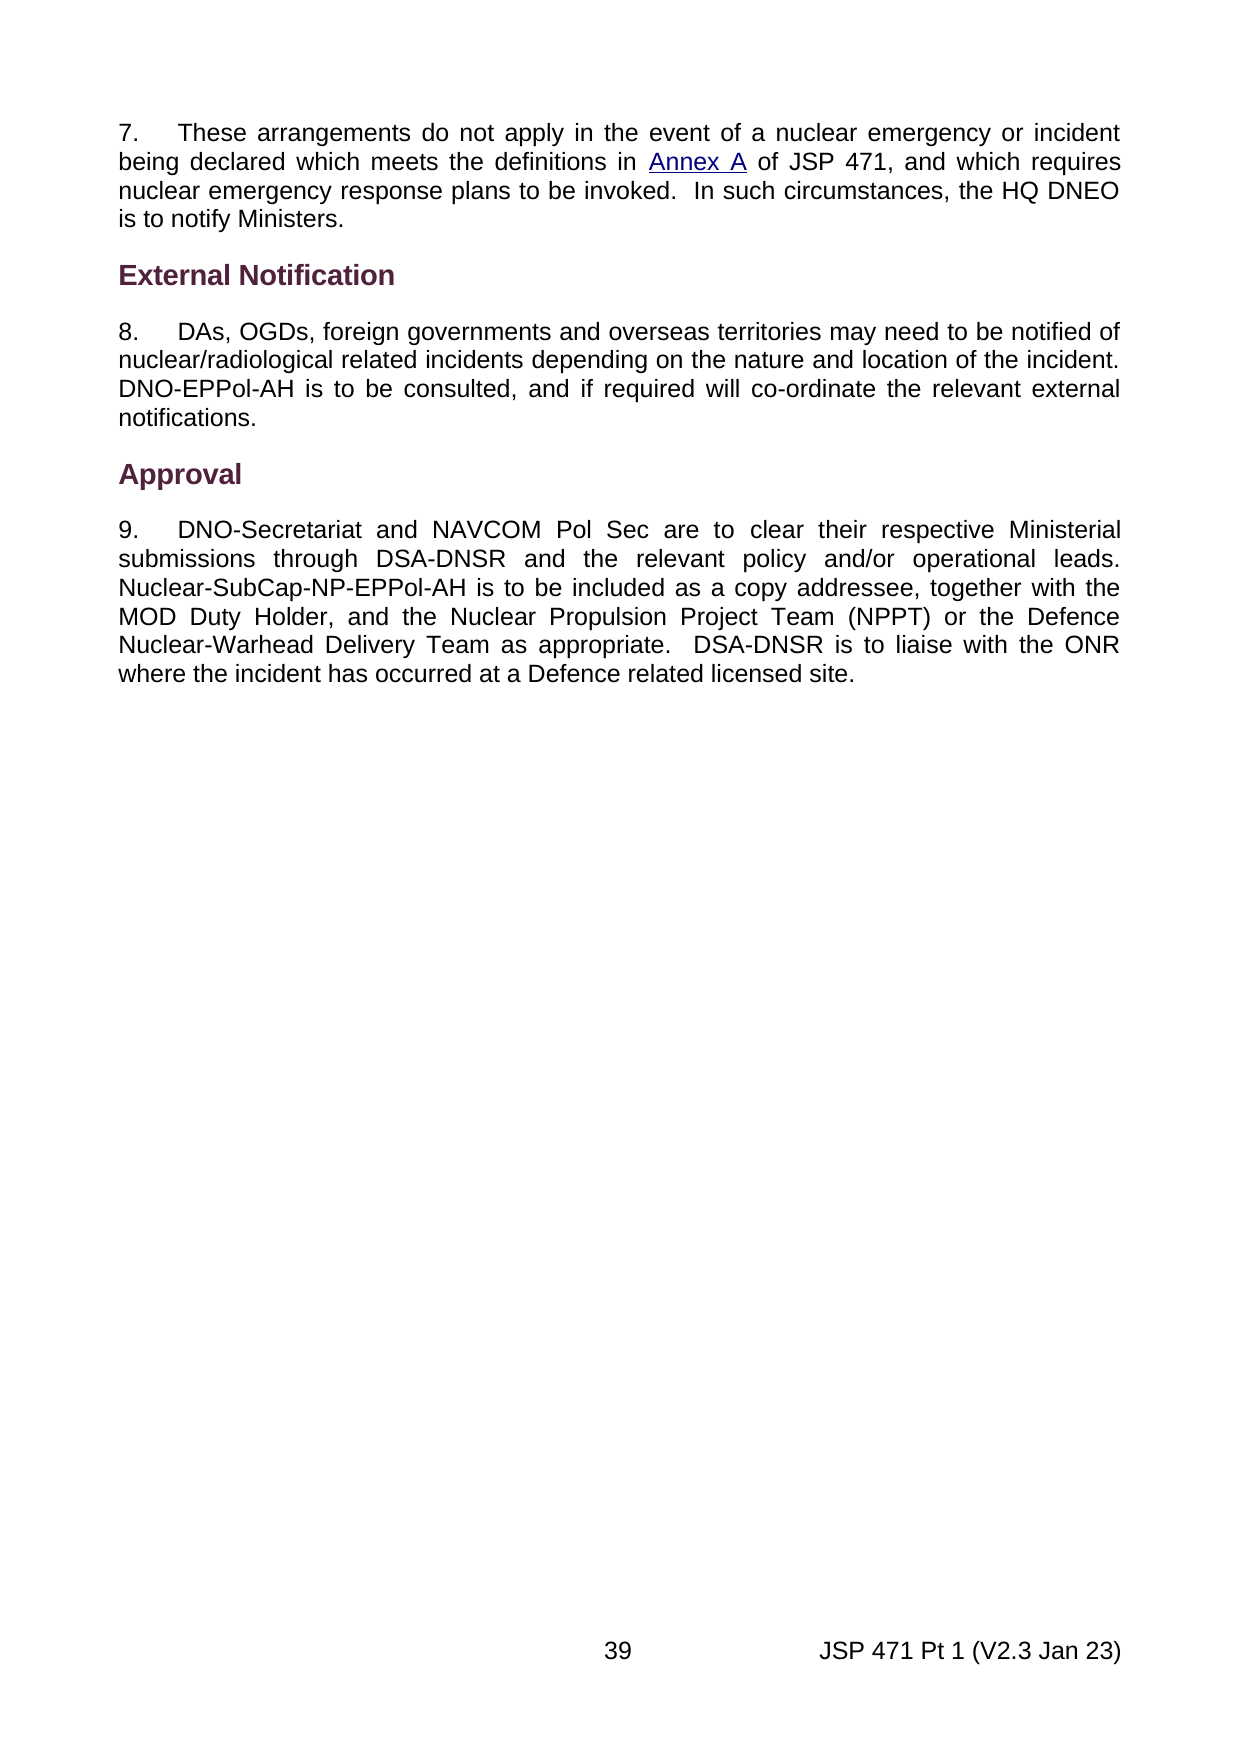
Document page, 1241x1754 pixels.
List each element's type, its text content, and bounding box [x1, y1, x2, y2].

list DAs, OGDs, foreign governments and overseas territories may need to be notified of nuclear/radiological related incidents depending on the nature and location of the incident. DNO-EPPol-AH is to be consulted, and if required will co-ordinate the relevant external notifications. [118, 317, 1122, 432]
list DNO-Secretariat and NAVCOM Pol Sec are to clear their respective Ministerial submissions through DSA-DNSR and the relevant policy and/or operational leads. Nuclear-SubCap-NP-EPPol-AH is to be included as a copy addressee, together with the MOD Duty Holder, and the Nuclear Propulsion Project Team (NPPT) or the Defence Nuclear-Warhead Delivery Team as appropriate. DSA-DNSR is to liaise with the ONR where the incident has occurred at a Defence related licensed site. [118, 515, 1122, 688]
subtitle Approval [118, 457, 1122, 490]
subtitle External Notification [118, 258, 1122, 292]
list These arrangements do not apply in the event of a nuclear emergency or incident being declared which meets the definitions in Annex A of JSP 471, and which requires nuclear emergency response plans to be invoked. In such circumstances, the HQ DNEO is to notify Ministers. [118, 118, 1122, 233]
